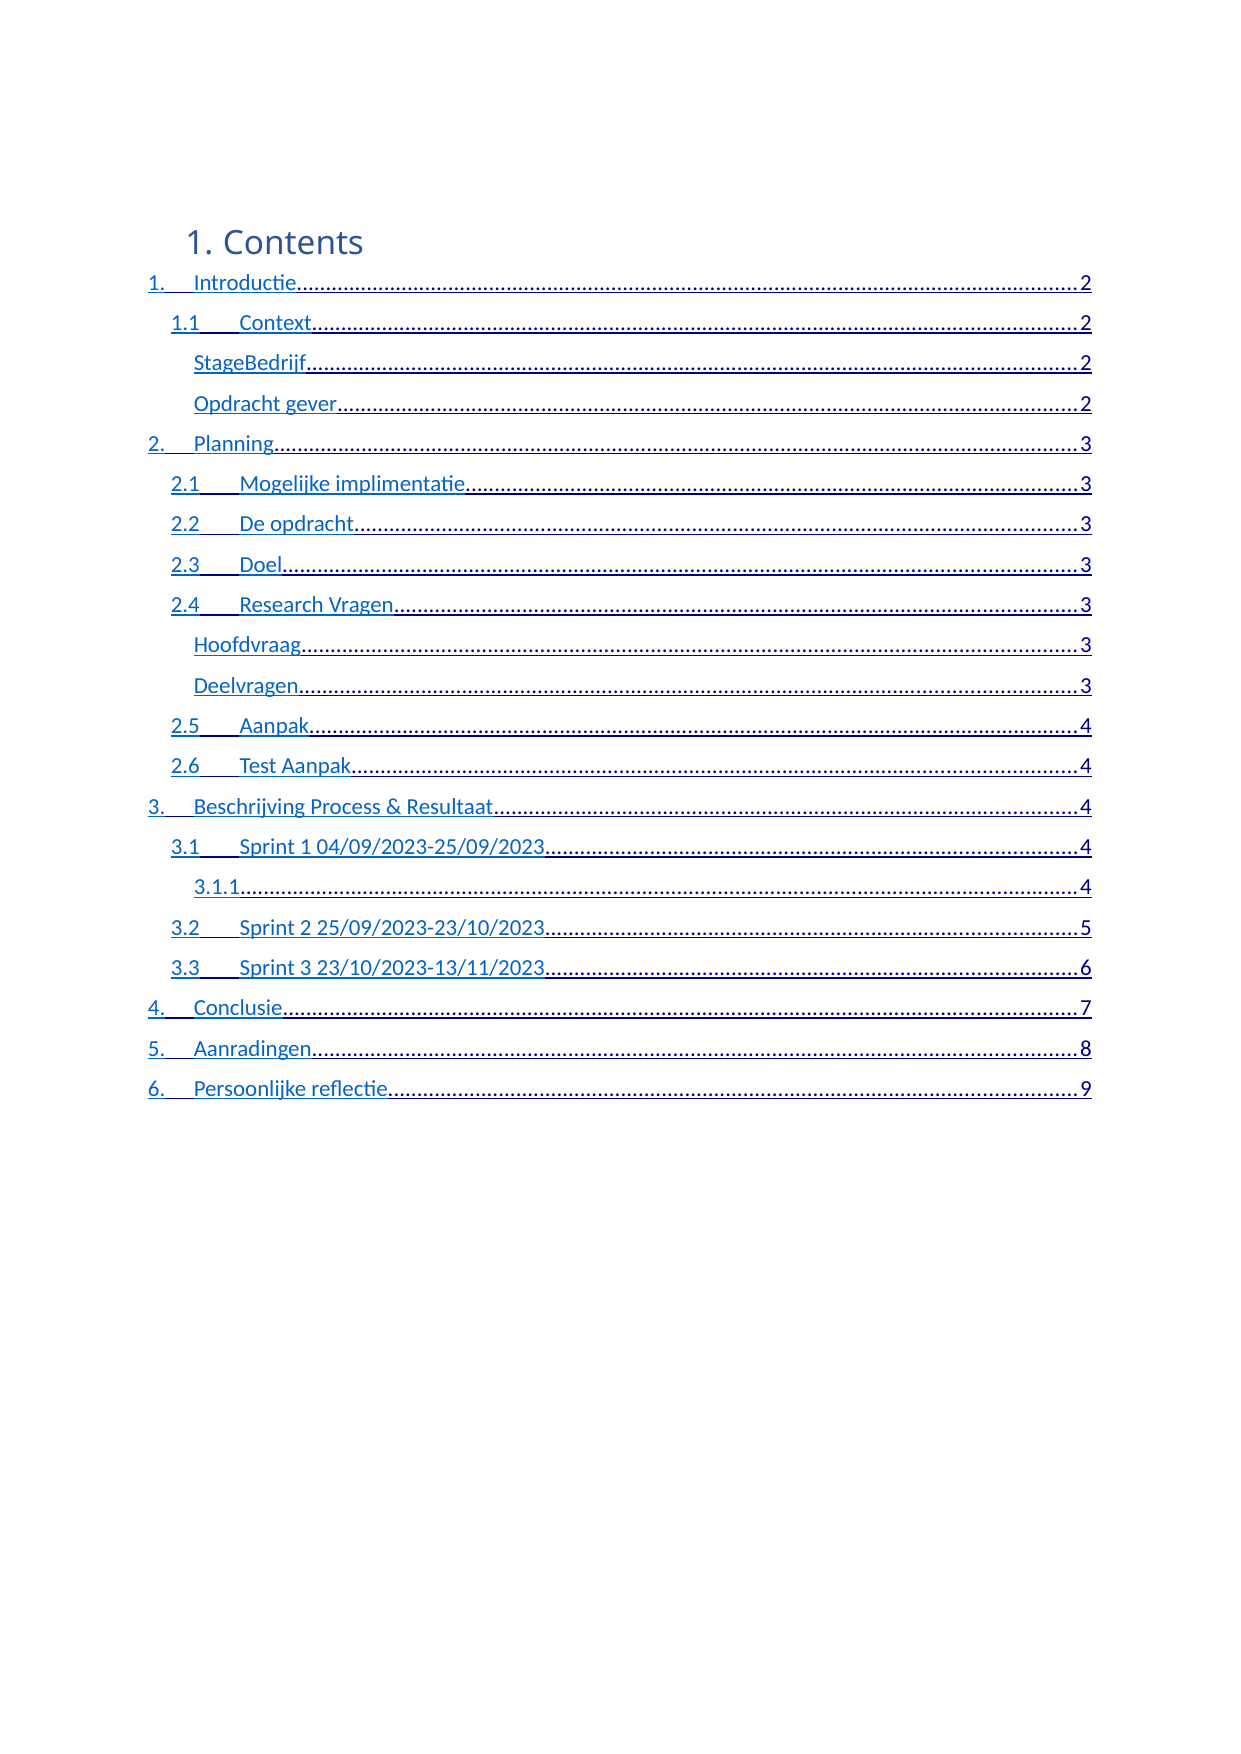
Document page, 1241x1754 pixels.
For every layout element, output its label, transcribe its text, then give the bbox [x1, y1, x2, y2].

text 3.3 Sprint 3 23/10/2023-13/11/2023 6 [171, 953, 1093, 981]
text 2.3 Doel 3 [171, 550, 1093, 578]
text 2. Planning 3 [148, 429, 1093, 457]
text 3.2 Sprint 2 25/09/2023-23/10/2023 5 [171, 913, 1093, 941]
text 2.6 Test Aanpak 4 [171, 751, 1093, 779]
text 2.5 Aanpak 4 [171, 711, 1093, 739]
text 6. Persoonlijke reflectie 9 [148, 1074, 1093, 1102]
text 4. Conclusie 7 [148, 993, 1093, 1021]
text Opdracht gever 2 [193, 389, 1093, 417]
text 2.1 Mogelijke implimentatie 3 [171, 469, 1093, 497]
text Deelvragen 3 [193, 671, 1093, 699]
text 3.1.1 4 [193, 872, 1093, 900]
text 2.2 De opdracht 3 [171, 509, 1093, 538]
text 3.1 Sprint 1 04/09/2023-25/09/2023 4 [171, 832, 1093, 860]
text 5. Aanradingen 8 [148, 1034, 1093, 1062]
subtitle Contents [185, 219, 1093, 264]
text 3. Beschrijving Process & Resultaat 4 [148, 792, 1093, 820]
text 1.1 Context 2 [171, 308, 1093, 336]
text 2.4 Research Vragen 3 [171, 590, 1093, 618]
text StageBedrijf 2 [193, 348, 1093, 376]
text 1. Introductie 2 [148, 268, 1093, 296]
text Hoofdvraag 3 [193, 631, 1093, 658]
